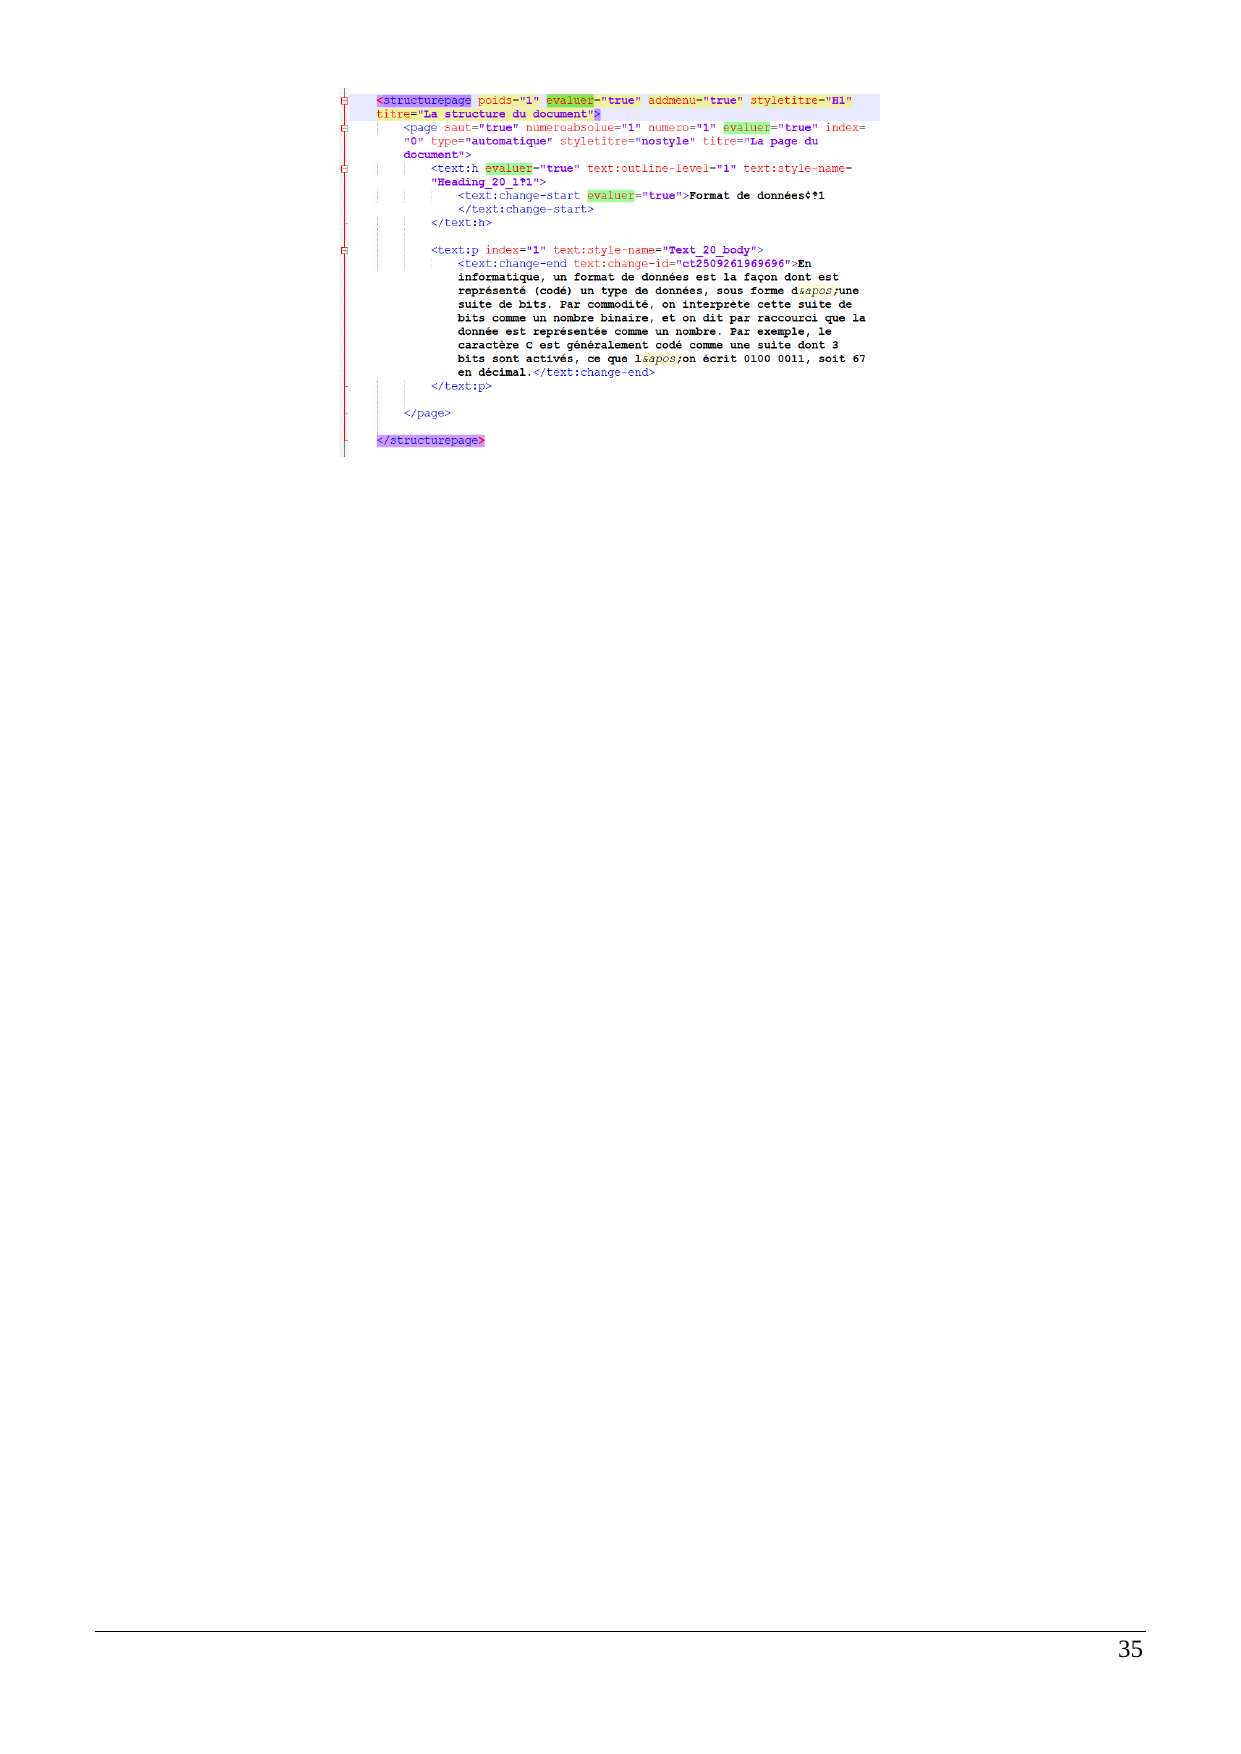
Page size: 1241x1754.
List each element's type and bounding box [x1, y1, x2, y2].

picture [339, 88, 881, 457]
